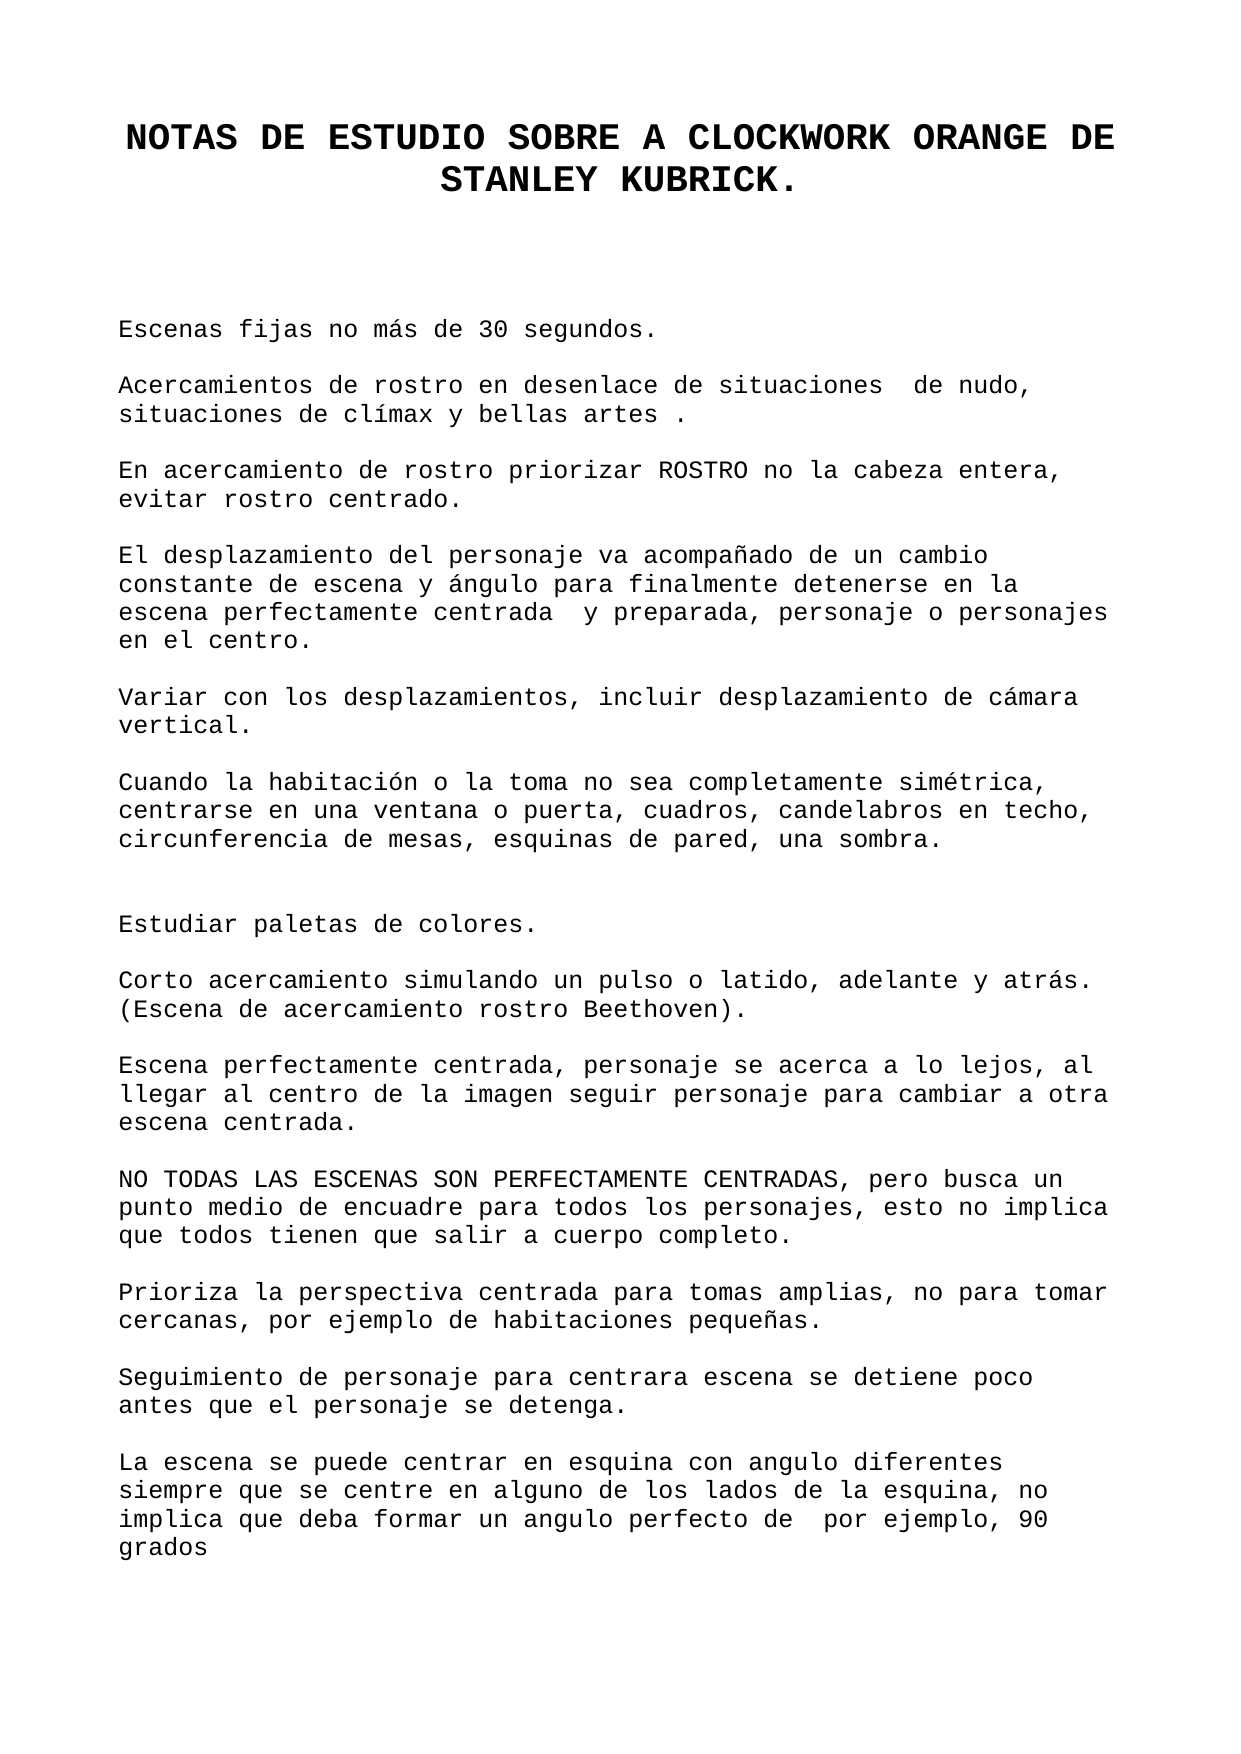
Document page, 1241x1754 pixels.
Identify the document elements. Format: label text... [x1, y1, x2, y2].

text Estudiar paletas de colores. [118, 911, 1122, 940]
text Prioriza la perspectiva centrada para tomas amplias, no para tomar cercanas, por ejemplo de habitaciones pequeñas. [118, 1280, 1122, 1336]
text Variar con los desplazamientos, incluir desplazamiento de cámara vertical. [118, 685, 1122, 741]
text Escena perfectamente centrada, personaje se acerca a lo lejos, al llegar al centro de la imagen seguir personaje para cambiar a otra escena centrada. [118, 1053, 1122, 1138]
text Escenas fijas no más de 30 segundos. [118, 316, 1122, 345]
text En acercamiento de rostro priorizar ROSTRO no la cabeza entera, evitar rostro centrado. [118, 458, 1122, 515]
text La escena se puede centrar en esquina con angulo diferentes siempre que se centre en alguno de los lados de la esquina, no implica que deba formar un angulo perfecto de por ejemplo, 90 grados [118, 1450, 1122, 1563]
text Cuando la habitación o la toma no sea completamente simétrica, centrarse en una ventana o puerta, cuadros, candelabros en techo, circunferencia de mesas, esquinas de pared, una sombra. [118, 770, 1122, 855]
text Seguimiento de personaje para centrara escena se detiene poco antes que el personaje se detenga. [118, 1365, 1122, 1421]
text Corto acercamiento simulando un pulso o latido, adelante y atrás. (Escena de acercamiento rostro Beethoven). [118, 968, 1122, 1025]
text NO TODAS LAS ESCENAS SON PERFECTAMENTE CENTRADAS, pero busca un punto medio de encuadre para todos los personajes, esto no implica que todos tienen que salir a cuerpo completo. [118, 1166, 1122, 1251]
text El desplazamiento del personaje va acompañado de un cambio constante de escena y ángulo para finalmente detenerse en la escena perfectamente centrada y preparada, personaje o personajes en el centro. [118, 543, 1122, 656]
text Acercamientos de rostro en desenlace de situaciones de nudo, situaciones de clímax y bellas artes . [118, 373, 1122, 430]
text NOTAS DE ESTUDIO SOBRE A CLOCKWORK ORANGE DE STANLEY KUBRICK. [118, 118, 1122, 203]
